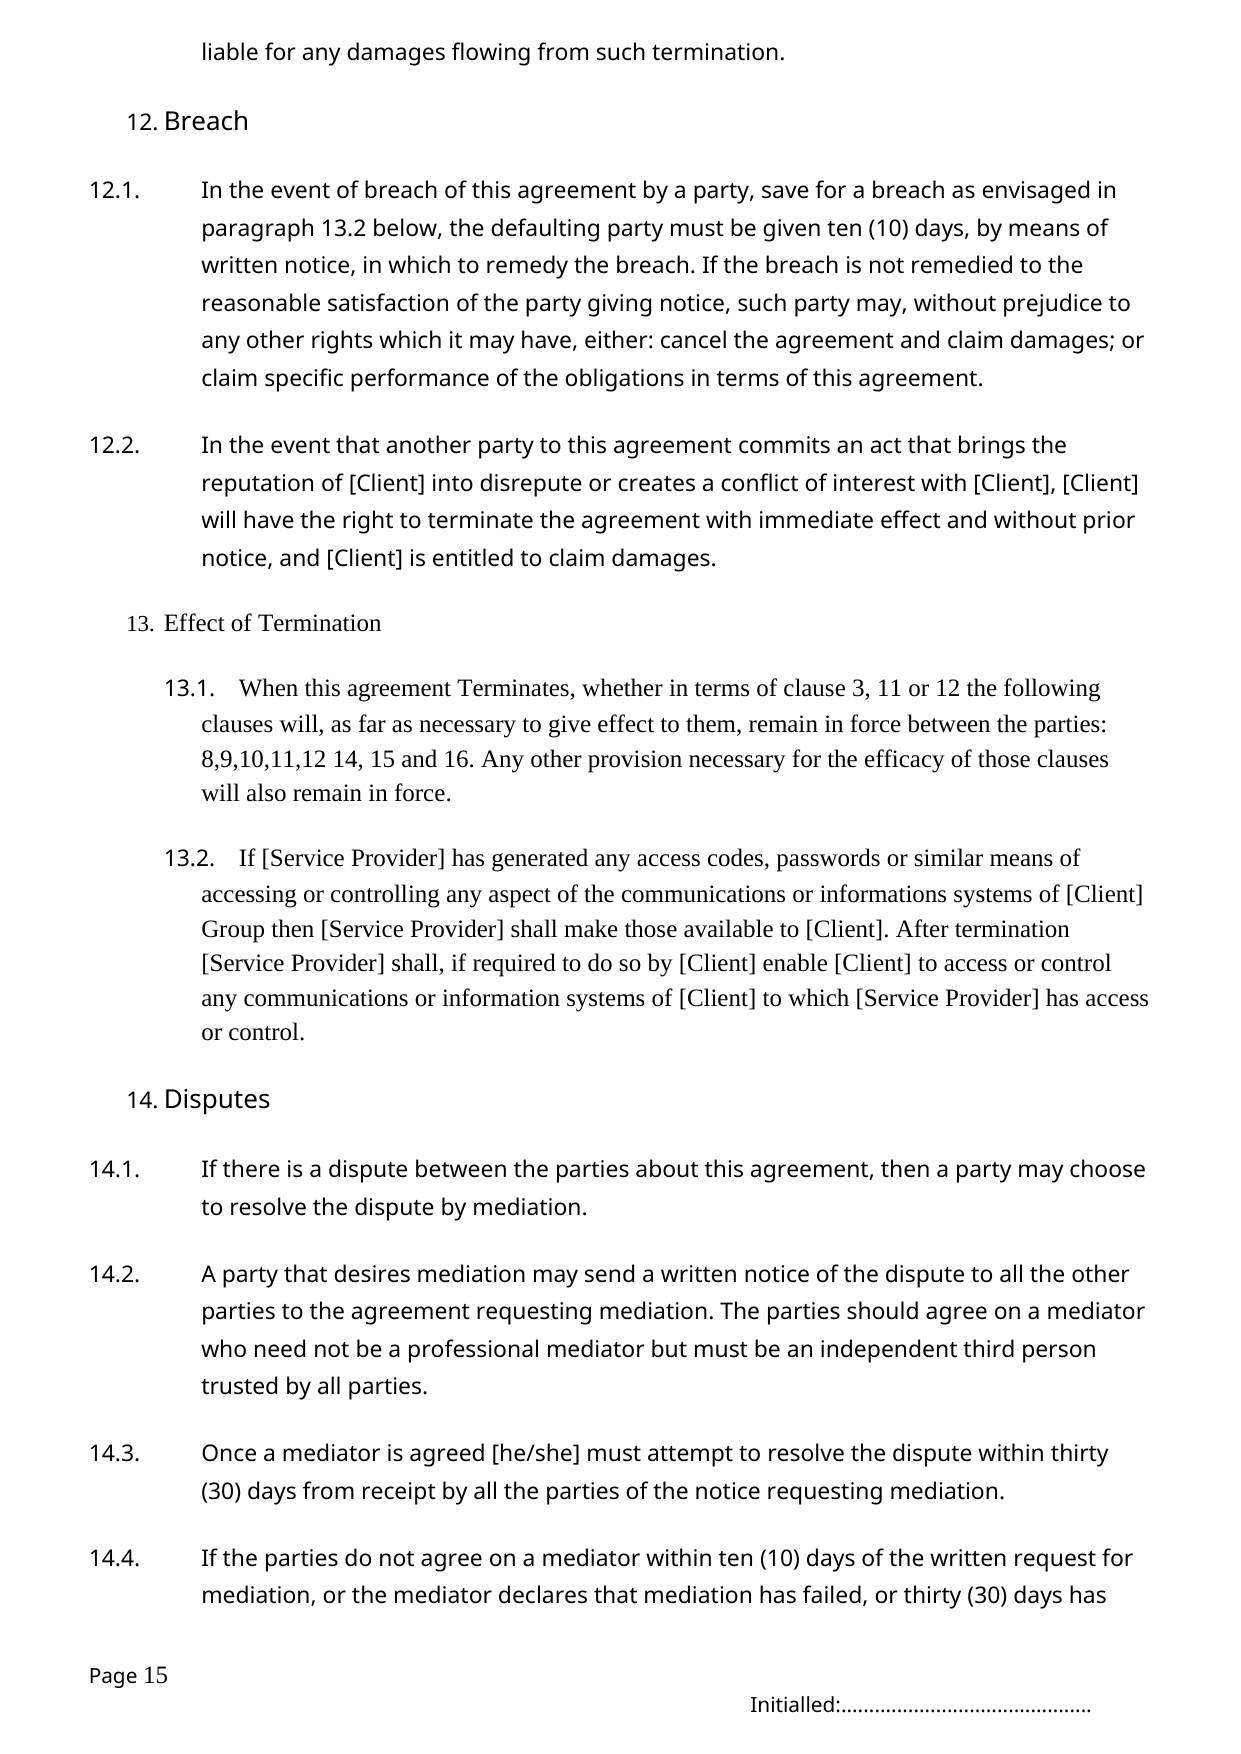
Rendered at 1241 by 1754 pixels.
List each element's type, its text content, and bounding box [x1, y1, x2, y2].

subtitle Breach [126, 102, 1152, 138]
list In the event of breach of this agreement by a party, save for a breach as envisaged in paragraph 13.2 below, the defaulting party must be given ten (10) days, by means of written notice, in which to remedy the breach. If the breach is not remedied to the reasonable satisfaction of the party giving notice, such party may, without prejudice to any other rights which it may have, either: cancel the agreement and claim damages; or claim specific performance of the obligations in terms of this agreement. [88, 174, 1152, 393]
list Once a mediator is agreed [he/she] must attempt to resolve the dispute within thirty (30) days from receipt by all the parties of the notice requesting mediation. [88, 1437, 1152, 1506]
list Effect of Termination [126, 608, 1152, 637]
list If the parties do not agree on a mediator within ten (10) days of the written request for mediation, or the mediator declares that mediation has failed, or thirty (30) days has [88, 1542, 1152, 1610]
list If [Service Provider] has generated any access codes, passwords or similar means of accessing or controlling any aspect of the communications or informations systems of [Client] Group then [Service Provider] shall make those available to [Client]. After termination [Service Provider] shall, if required to do so by [Client] enable [Client] to access or control any communications or information systems of [Client] to which [Service Provider] has access or control. [163, 842, 1152, 1046]
list A party that desires mediation may send a written notice of the dispute to all the other parties to the agreement requesting mediation. The parties should agree on a mediator who need not be a professional mediator but must be an independent third person trusted by all parties. [88, 1258, 1152, 1401]
list liable for any damages flowing from such termination. [88, 35, 1152, 67]
list If there is a dispute between the parties about this agreement, then a party may choose to resolve the dispute by mediation. [88, 1153, 1152, 1222]
list When this agreement Terminates, whether in terms of clause 3, 11 or 12 the following clauses will, as far as necessary to give effect to them, remain in force between the parties: 8,9,10,11,12 14, 15 and 16. Any other provision necessary for the efficacy of those clauses will also remain in force. [163, 672, 1152, 807]
list In the event that another party to this agreement commits an act that brings the reputation of [Client] into disrepute or creates a conflict of interest with [Client], [Client] will have the right to terminate the agreement with immediate effect and without prior notice, and [Client] is entitled to claim damages. [88, 429, 1152, 573]
subtitle Disputes [126, 1081, 1152, 1117]
